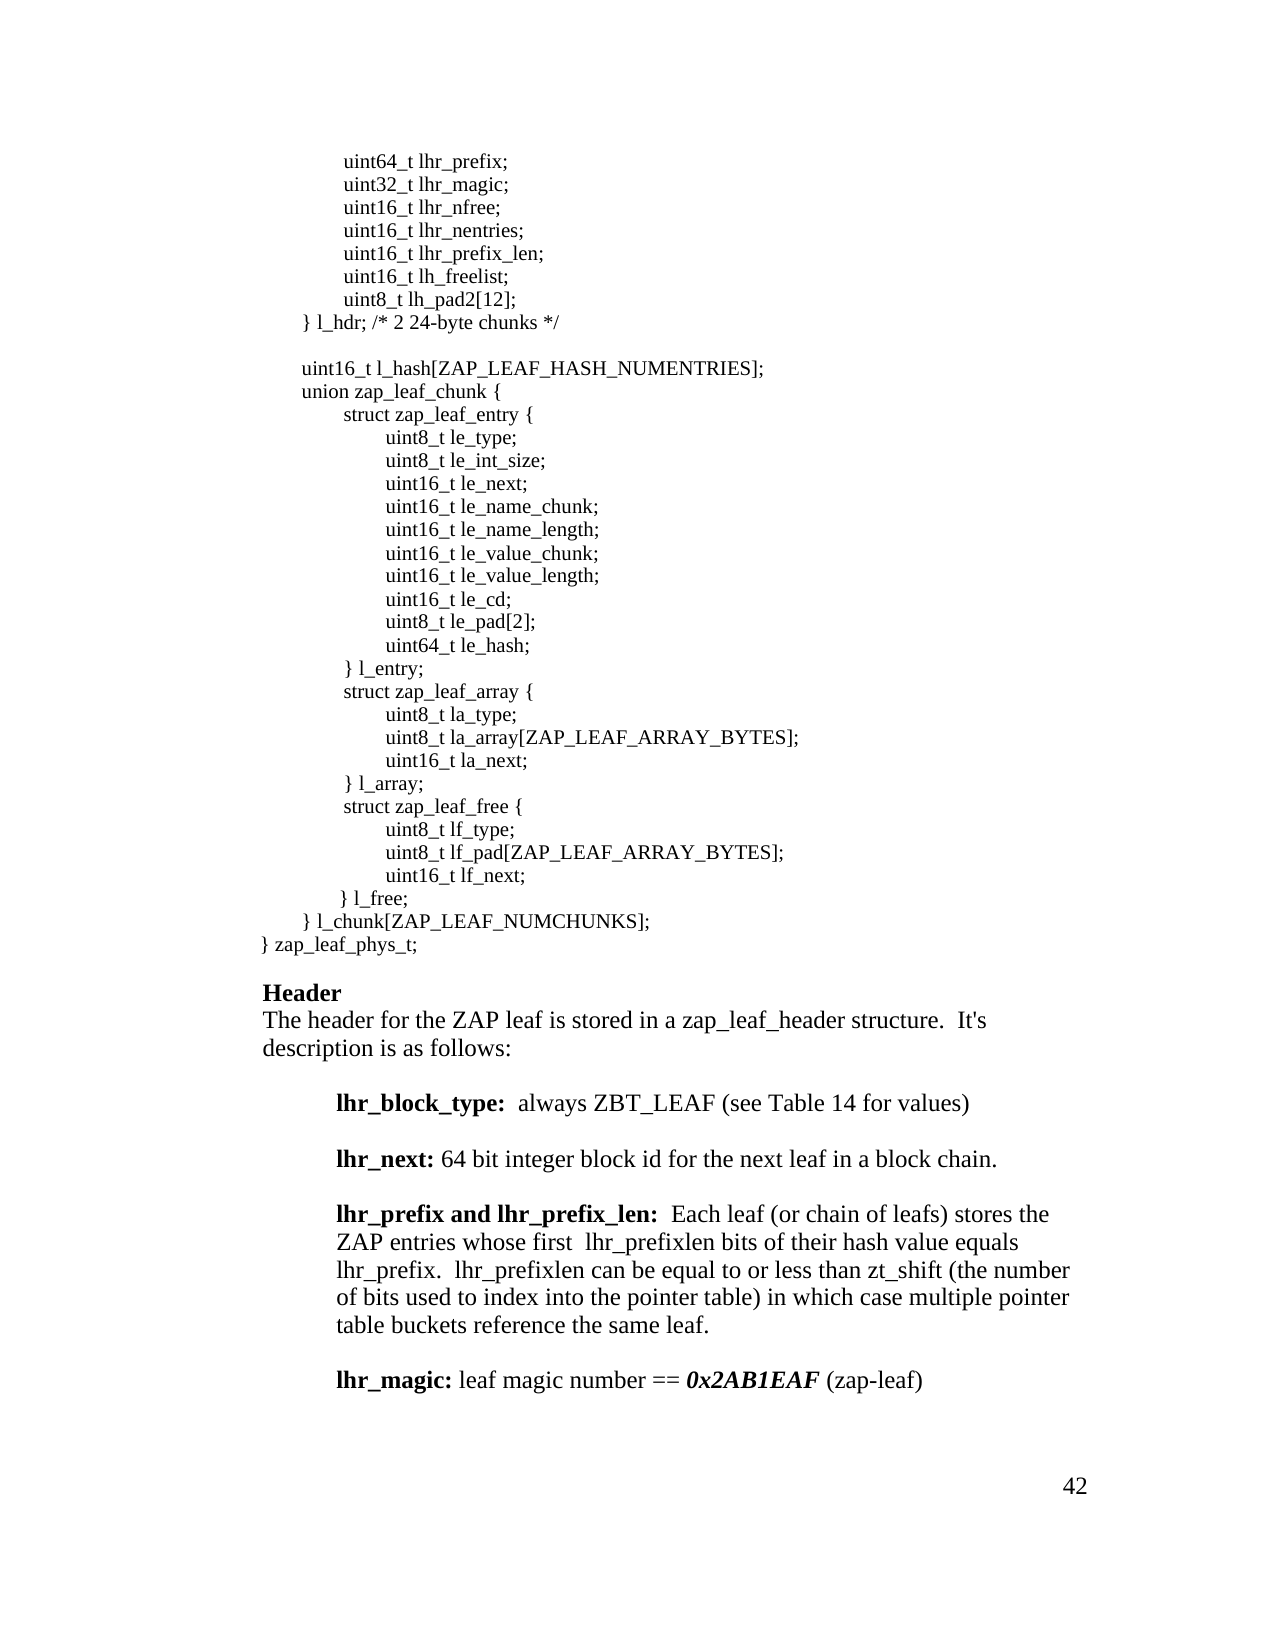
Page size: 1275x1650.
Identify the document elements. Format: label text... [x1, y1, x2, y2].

text } l_hdr; /* 2 24-byte chunks */ [259, 311, 1087, 334]
text uint16_t lf_next; [259, 864, 1087, 887]
text lhr_magic: leaf magic number == 0x2AB1EAF (zap-leaf) [336, 1367, 1087, 1394]
text struct zap_leaf_entry { [259, 403, 1087, 426]
text uint16_t le_value_chunk; [259, 541, 1087, 564]
text uint64_t le_hash; [259, 633, 1087, 656]
text uint64_t lhr_prefix; [259, 150, 1087, 173]
text uint16_t l_hash[ZAP_LEAF_HASH_NUMENTRIES]; [259, 357, 1087, 380]
text uint8_t le_pad[2]; [259, 610, 1087, 633]
text Header [262, 979, 1087, 1006]
text uint16_t la_next; [259, 748, 1087, 772]
text uint16_t le_name_length; [259, 518, 1087, 541]
text lhr_prefix and lhr_prefix_len: Each leaf (or chain of leafs) stores the ZAP entries whose first lhr_prefixlen bits of their hash value equals lhr_prefix. lhr_prefixlen can be equal to or less than zt_shift (the number of bits used to index into the pointer table) in which case multiple pointer table buckets reference the same leaf. [336, 1200, 1087, 1339]
text struct zap_leaf_array { [259, 679, 1087, 702]
text } l_free; [259, 887, 1087, 910]
text lhr_next: 64 bit integer block id for the next leaf in a block chain. [336, 1145, 1087, 1173]
text lhr_block_type: always ZBT_LEAF (see Table 14 for values) [336, 1089, 1087, 1117]
text uint16_t le_value_length; [259, 564, 1087, 587]
text uint8_t la_type; [259, 702, 1087, 726]
text uint16_t le_next; [259, 472, 1087, 495]
text uint32_t lhr_magic; [259, 173, 1087, 196]
text struct zap_leaf_free { [259, 794, 1087, 818]
text uint16_t lhr_nentries; [259, 219, 1087, 242]
text uint16_t lhr_prefix_len; [259, 242, 1087, 265]
text uint16_t le_name_chunk; [259, 495, 1087, 518]
text The header for the ZAP leaf is stored in a zap_leaf_header structure. It's description is as follows: [262, 1006, 1087, 1062]
text uint16_t le_cd; [259, 587, 1087, 610]
text uint8_t le_type; [259, 426, 1087, 449]
text uint16_t lh_freelist; [259, 265, 1087, 288]
text uint8_t lf_pad[ZAP_LEAF_ARRAY_BYTES]; [259, 841, 1087, 864]
text uint8_t lf_type; [259, 818, 1087, 841]
text uint16_t lhr_nfree; [259, 196, 1087, 219]
text } l_entry; [259, 656, 1087, 679]
text } l_chunk[ZAP_LEAF_NUMCHUNKS]; [259, 910, 1087, 933]
text uint8_t la_array[ZAP_LEAF_ARRAY_BYTES]; [259, 726, 1087, 748]
text union zap_leaf_chunk { [259, 380, 1087, 403]
text uint8_t le_int_size; [259, 449, 1087, 472]
text uint8_t lh_pad2[12]; [259, 288, 1087, 311]
text } zap_leaf_phys_t; [259, 933, 1087, 956]
text } l_array; [259, 772, 1087, 794]
